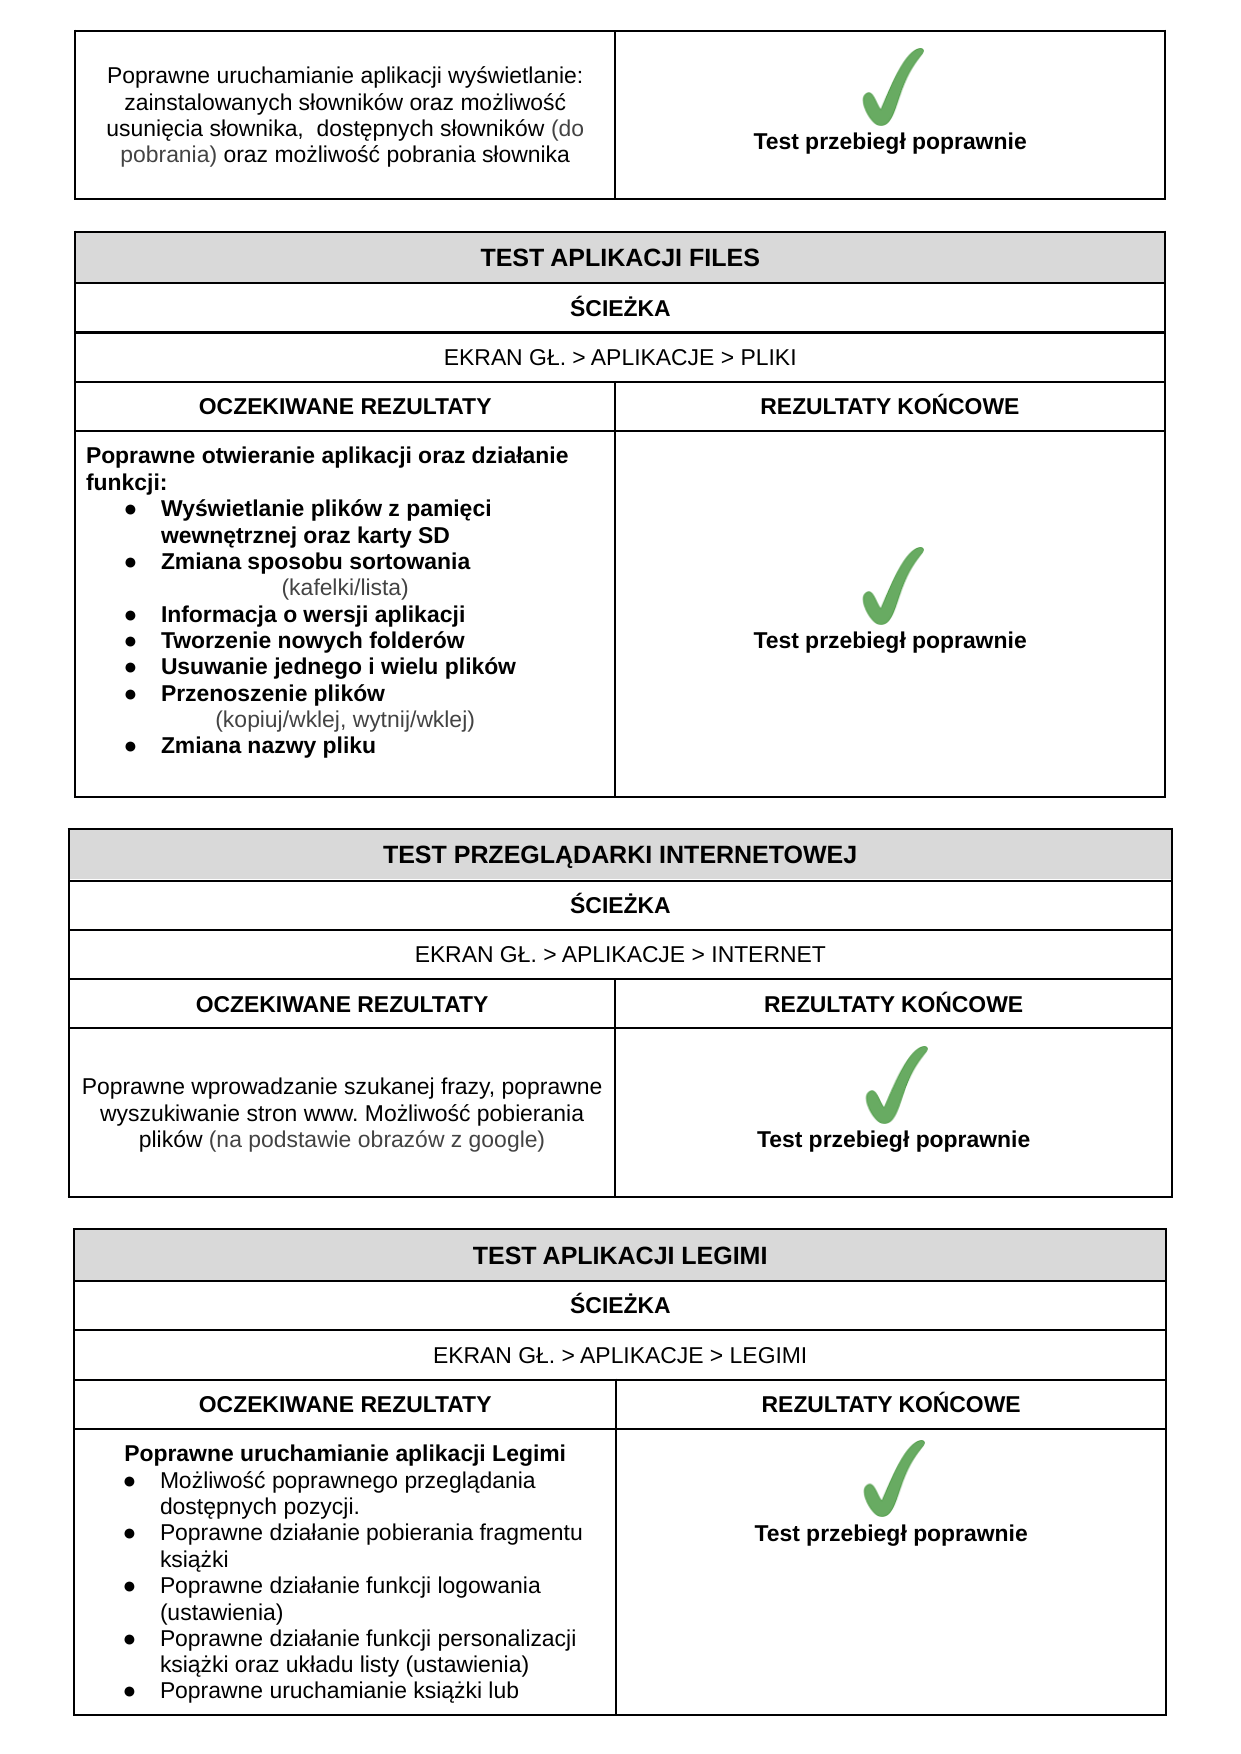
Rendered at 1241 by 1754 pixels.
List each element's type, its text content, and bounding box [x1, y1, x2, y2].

table_cell EKRAN GŁ. > APLIKACJE > LEGIMI [75, 1331, 1165, 1378]
table_header TEST APLIKACJI FILES [76, 233, 1164, 282]
table_cell Poprawne uruchamianie aplikacji Legimi Możliwość poprawnego przeglądania dostępnych pozycji. Poprawne działanie pobierania fragmentu książki Poprawne działanie funkcji logowania (ustawienia) Poprawne działanie funkcji personalizacji książki oraz układu listy (ustawienia) Poprawne uruchamianie książki lub fragmentu pobranej za pomocą aplikacji Poprawne otwieranie oraz czytanie książek lokalnych za pomocą aplikacji [75, 1430, 615, 1714]
table_cell OCZEKIWANE REZULTATY [75, 1381, 615, 1428]
table_cell ŚCIEŻKA [75, 1282, 1165, 1329]
table_cell Test przebiegł poprawnie [616, 1029, 1171, 1196]
table_cell EKRAN GŁ. > APLIKACJE > PLIKI [76, 334, 1164, 381]
picture [854, 1440, 928, 1520]
picture [853, 48, 927, 129]
table_cell REZULTATY KOŃCOWE [616, 980, 1171, 1027]
picture [853, 547, 927, 628]
table_cell OCZEKIWANE REZULTATY [70, 980, 614, 1027]
table_cell REZULTATY KOŃCOWE [617, 1381, 1165, 1428]
table_cell Poprawne wprowadzanie szukanej frazy, poprawne wyszukiwanie stron www. Możliwość pobierania plików (na podstawie obrazów z google) [70, 1029, 614, 1196]
table_cell Poprawne otwieranie aplikacji oraz działanie funkcji: Wyświetlanie plików z pamięci wewnętrznej oraz karty SD Zmiana sposobu sortowania (kafelki/lista) Informacja o wersji aplikacji Tworzenie nowych folderów Usuwanie jednego i wielu plików Przenoszenie plików (kopiuj/wklej, wytnij/wklej) Zmiana nazwy pliku [76, 432, 614, 796]
table_cell ŚCIEŻKA [76, 284, 1164, 331]
table_cell Test przebiegł poprawnie [616, 432, 1164, 796]
table_cell ŚCIEŻKA [70, 882, 1171, 929]
table_header TEST APLIKACJI LEGIMI [75, 1230, 1165, 1280]
table_cell REZULTATY KOŃCOWE [616, 383, 1164, 430]
table_cell Test przebiegł poprawnie [617, 1430, 1165, 1714]
table_cell OCZEKIWANE REZULTATY [76, 383, 614, 430]
table_cell EKRAN GŁ. > APLIKACJE > INTERNET [70, 931, 1171, 978]
table_cell Test przebiegł poprawnie [616, 32, 1164, 198]
picture [856, 1046, 931, 1127]
table_header TEST PRZEGLĄDARKI INTERNETOWEJ [70, 830, 1171, 879]
table_cell Poprawne uruchamianie aplikacji wyświetlanie: zainstalowanych słowników oraz możliwość usunięcia słownika, dostępnych słowników (do pobrania) oraz możliwość pobrania słownika [76, 32, 614, 198]
